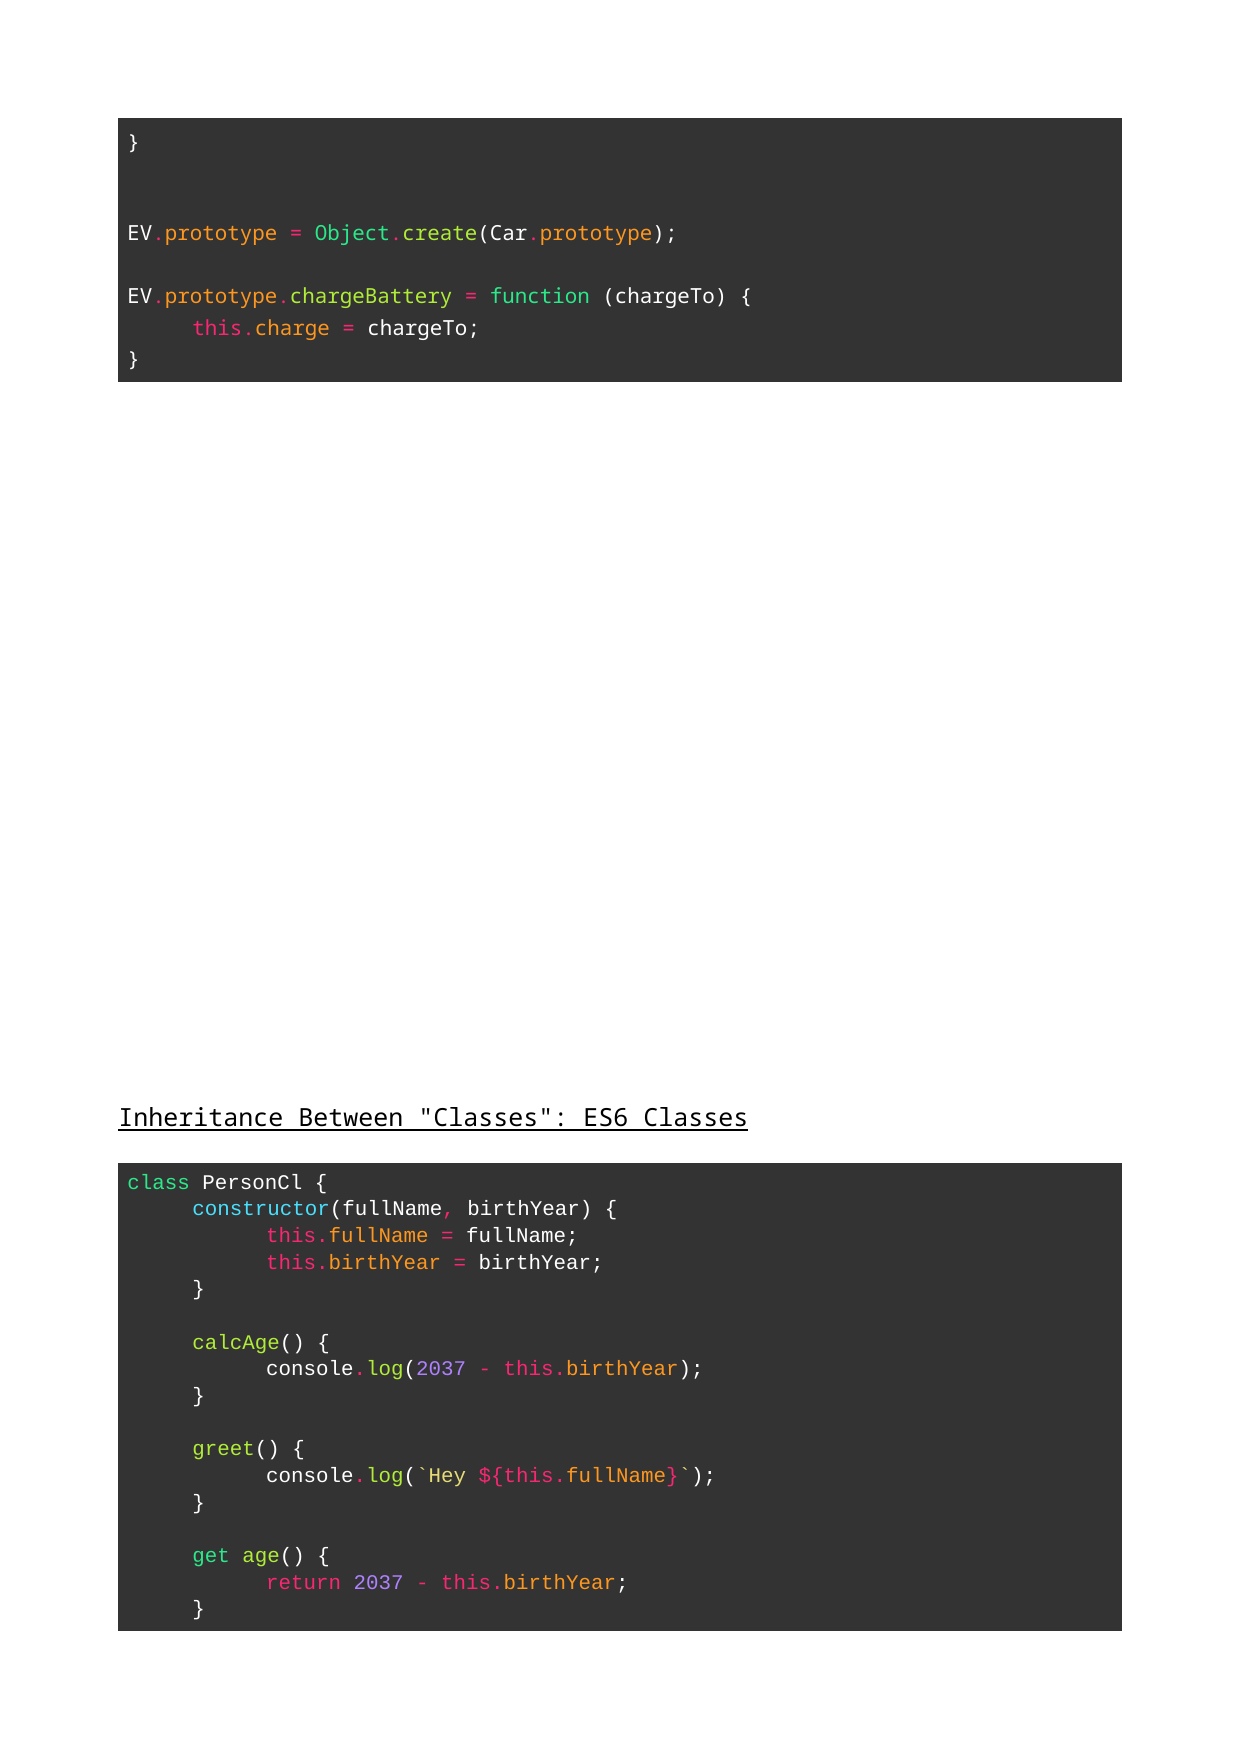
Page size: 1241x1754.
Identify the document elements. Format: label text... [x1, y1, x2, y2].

text } [118, 1483, 1122, 1509]
text return 2037 - this.birthYear; [118, 1563, 1122, 1589]
text } [118, 1376, 1122, 1403]
text console.log(`Hey ${this.fullName}`); [118, 1456, 1122, 1483]
text greet() { [118, 1429, 1122, 1456]
text this.charge = chargeTo; [118, 304, 1122, 335]
text this.fullName = fullName; [118, 1216, 1122, 1243]
text EV.prototype.chargeBattery = function (chargeTo) { [118, 272, 1122, 304]
text get age() { [118, 1536, 1122, 1563]
text } [118, 118, 1122, 149]
text EV.prototype = Object.create(Car.prototype); [118, 209, 1122, 241]
text class PersonCl { [118, 1163, 1122, 1189]
text } [118, 1269, 1122, 1296]
text Inheritance Between "Classes": ES6 Classes [118, 1100, 1122, 1134]
text constructor(fullName, birthYear) { [118, 1189, 1122, 1216]
text } [118, 335, 1122, 382]
text calcAge() { [118, 1323, 1122, 1349]
text } [118, 1589, 1122, 1631]
text console.log(2037 - this.birthYear); [118, 1349, 1122, 1376]
text this.birthYear = birthYear; [118, 1243, 1122, 1269]
